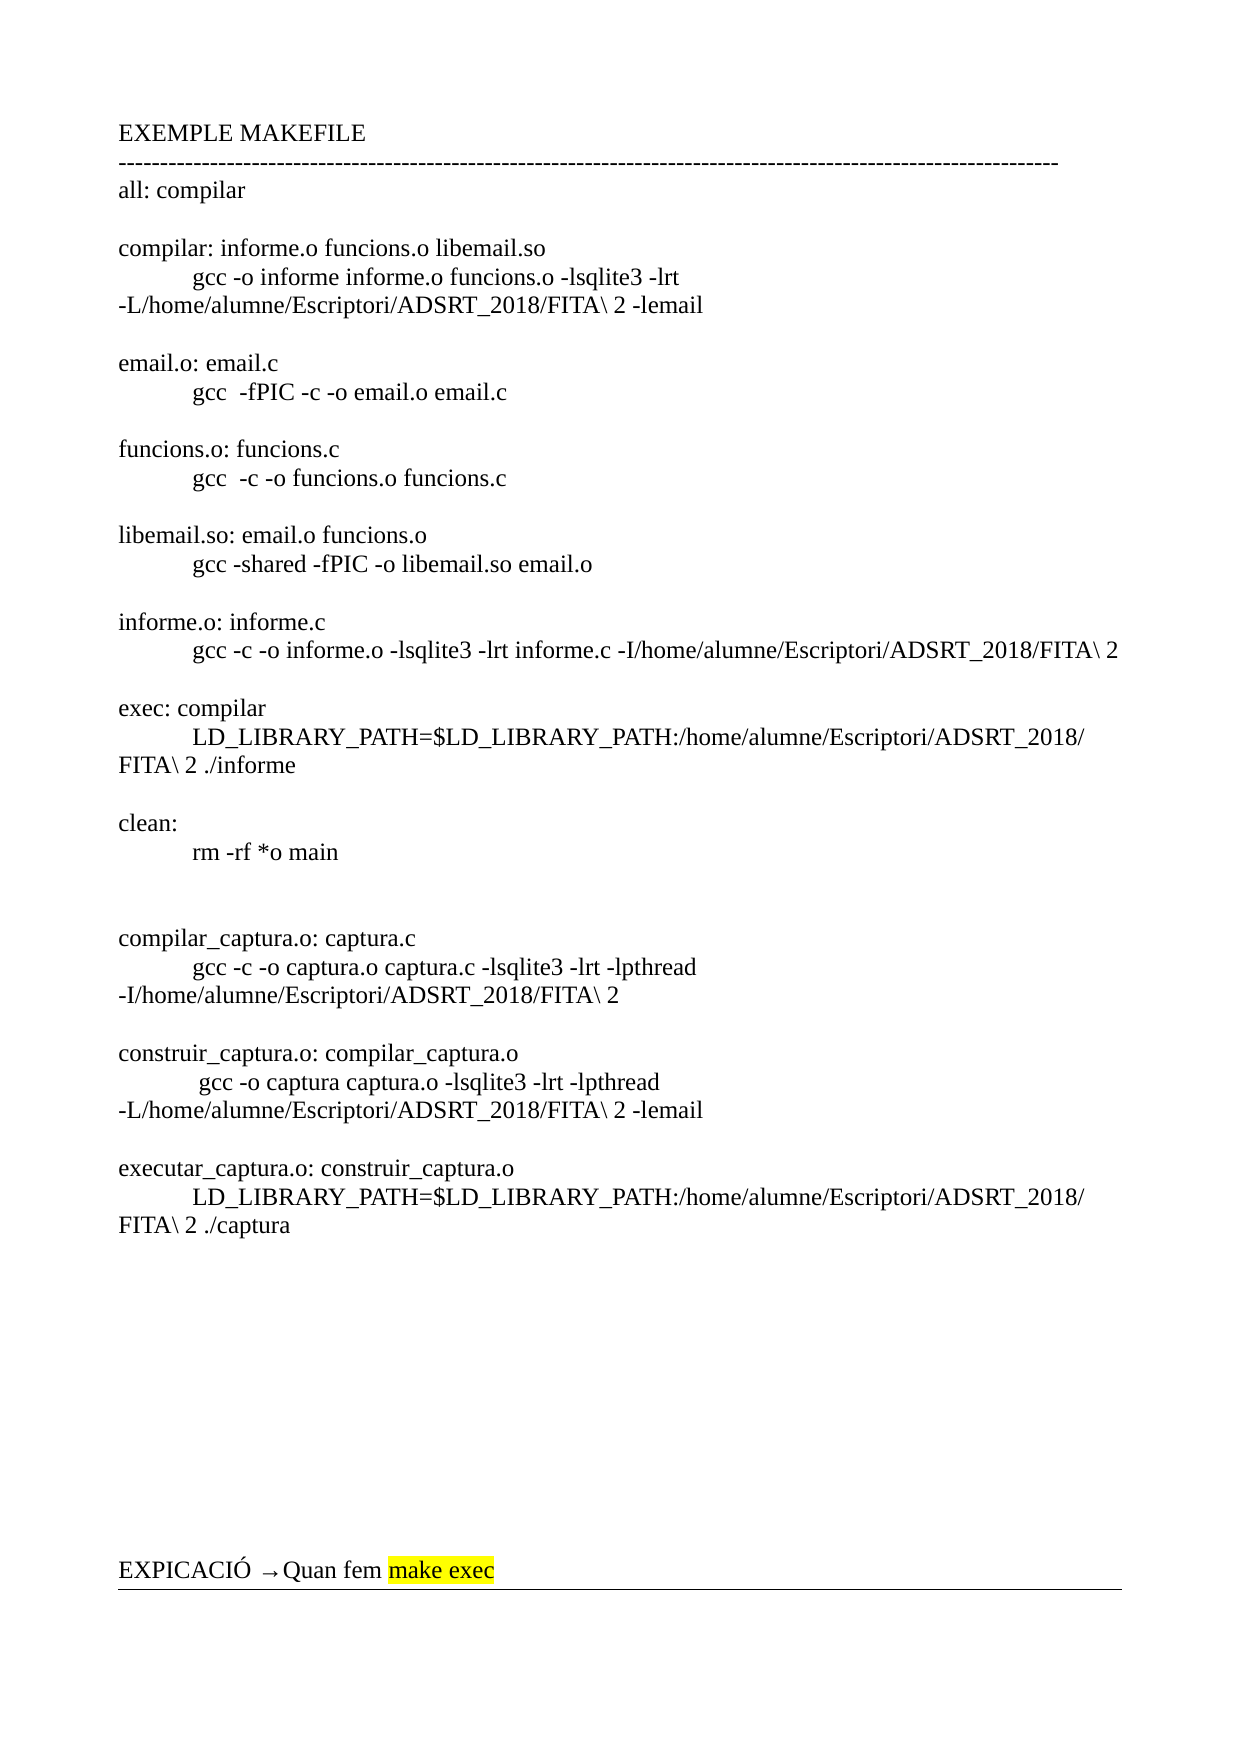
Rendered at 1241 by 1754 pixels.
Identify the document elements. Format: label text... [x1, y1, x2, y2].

text clean: [118, 808, 1122, 837]
text executar_captura.o: construir_captura.o [118, 1153, 1122, 1182]
text compilar: informe.o funcions.o libemail.so [118, 233, 1122, 262]
text exec: compilar [118, 693, 1122, 722]
text funcions.o: funcions.c [118, 434, 1122, 463]
text gcc -c -o informe.o -lsqlite3 -lrt informe.c -I/home/alumne/Escriptori/ADSRT_2018/FITA\ 2 [118, 636, 1122, 664]
text ----------------------------------------------------------------------------------------------------------------- [118, 147, 1122, 176]
text gcc -fPIC -c -o email.o email.c [118, 377, 1122, 406]
text all: compilar [118, 176, 1122, 204]
text compilar_captura.o: captura.c [118, 923, 1122, 952]
text LD_LIBRARY_PATH=$LD_LIBRARY_PATH:/home/alumne/Escriptori/ADSRT_2018/FITA\ 2 ./informe [118, 722, 1122, 779]
text email.o: email.c [118, 348, 1122, 377]
text rm -rf *o main [118, 837, 1122, 866]
text gcc -shared -fPIC -o libemail.so email.o [118, 549, 1122, 578]
text libemail.so: email.o funcions.o [118, 521, 1122, 549]
text gcc -o informe informe.o funcions.o -lsqlite3 -lrt -L/home/alumne/Escriptori/ADSRT_2018/FITA\ 2 -lemail [118, 262, 1122, 319]
text gcc -o captura captura.o -lsqlite3 -lrt -lpthread -L/home/alumne/Escriptori/ADSRT_2018/FITA\ 2 -lemail [118, 1067, 1122, 1124]
text informe.o: informe.c [118, 607, 1122, 636]
text EXEMPLE MAKEFILE [118, 118, 1122, 147]
text gcc -c -o funcions.o funcions.c [118, 463, 1122, 492]
text LD_LIBRARY_PATH=$LD_LIBRARY_PATH:/home/alumne/Escriptori/ADSRT_2018/FITA\ 2 ./captura [118, 1182, 1122, 1239]
text construir_captura.o: compilar_captura.o [118, 1038, 1122, 1067]
text gcc -c -o captura.o captura.c -lsqlite3 -lrt -lpthread -I/home/alumne/Escriptori/ADSRT_2018/FITA\ 2 [118, 952, 1122, 1009]
text EXPICACIÓ →Quan fem make exec [118, 1556, 1122, 1589]
